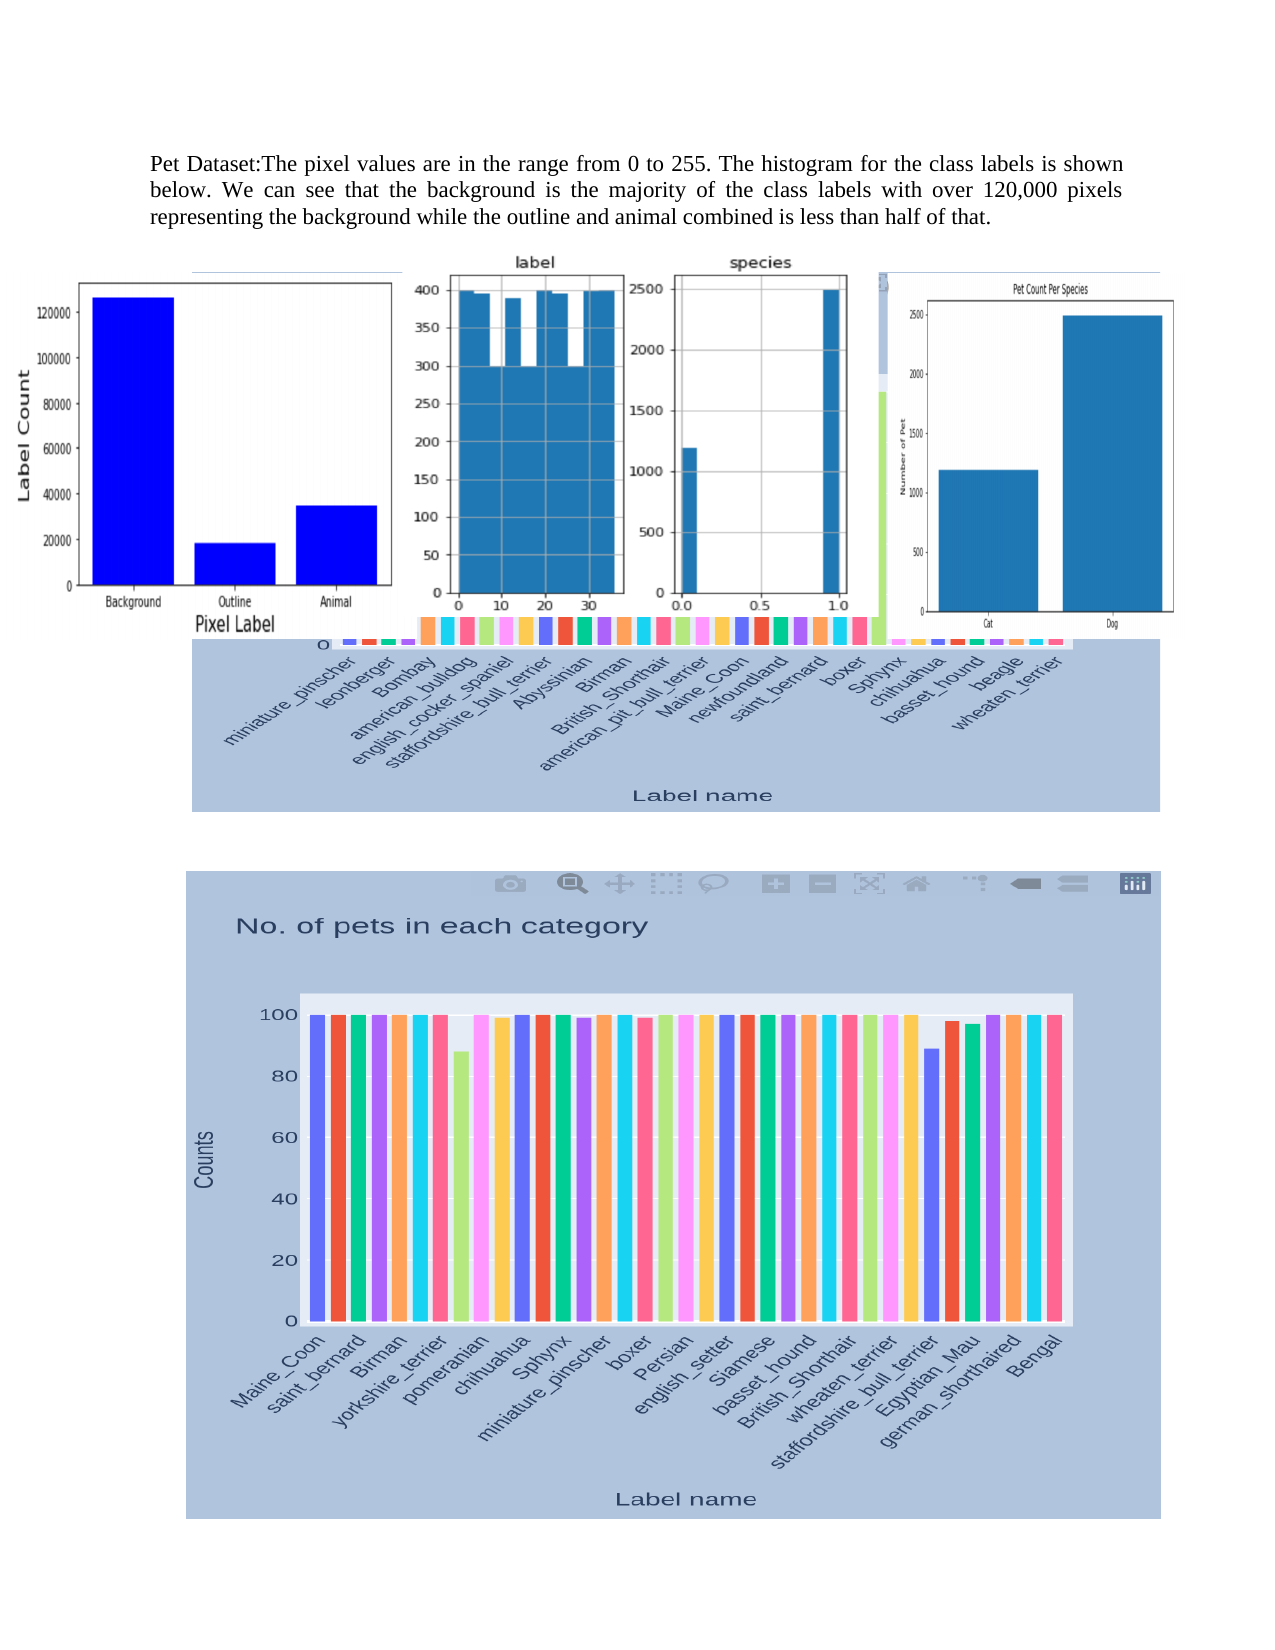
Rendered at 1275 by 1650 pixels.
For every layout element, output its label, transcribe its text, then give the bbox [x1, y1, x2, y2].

text Pet Dataset:The pixel values are in the range from 0 to 255. The histogram for the class labels is shown below. We can see that the background is the majority of the class labels with over 120,000 pixels representing the background while the outline and animal combined is less than half of that. [150, 150, 1125, 229]
